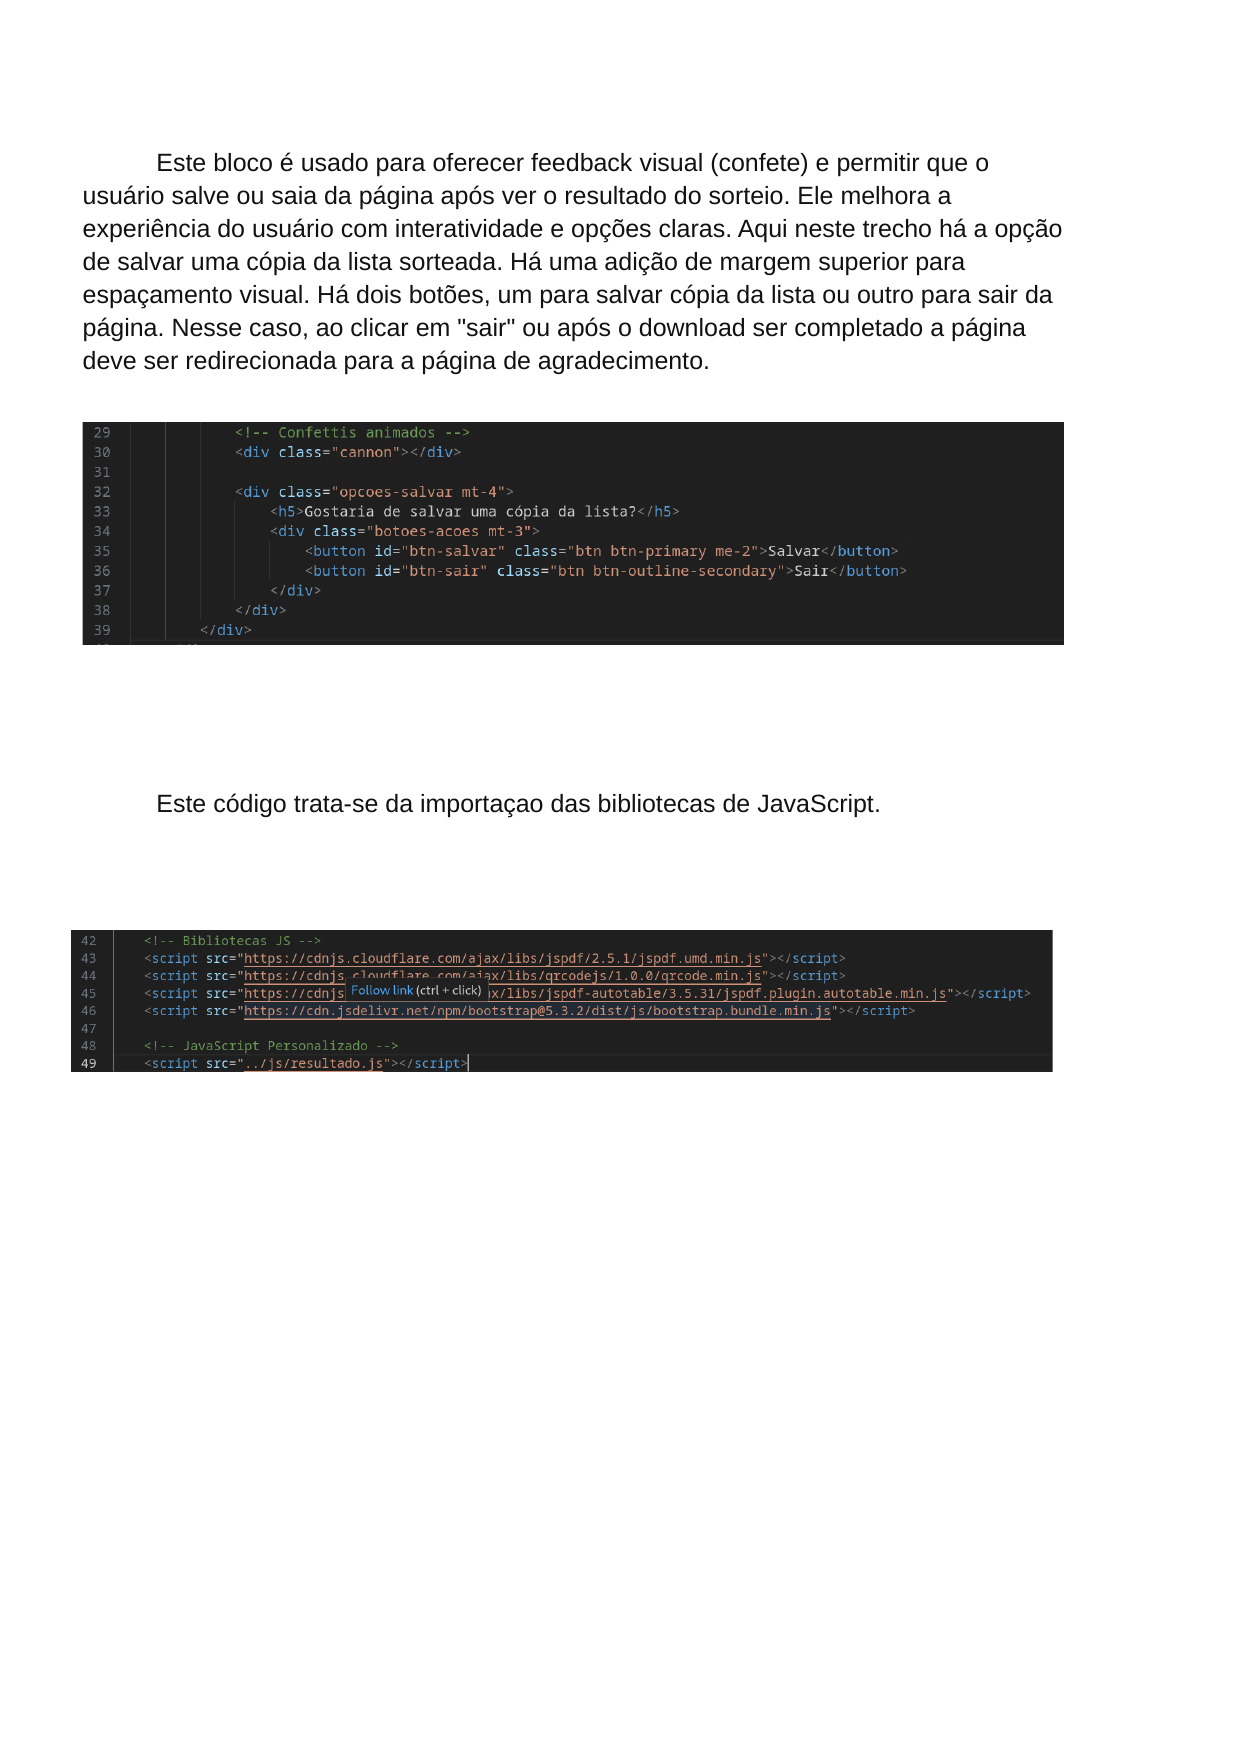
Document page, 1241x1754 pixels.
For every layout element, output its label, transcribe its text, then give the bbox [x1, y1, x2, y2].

text Este código trata-se da importaçao das bibliotecas de JavaScript. [82, 645, 1064, 1158]
text Este bloco é usado para oferecer feedback visual (confete) e permitir que o usuário salve ou saia da página após ver o resultado do sorteio. Ele melhora a experiência do usuário com interatividade e opções claras. Aqui neste trecho há a opção de salvar uma cópia da lista sorteada. Há uma adição de margem superior para espaçamento visual. Há dois botões, um para salvar cópia da lista ou outro para sair da página. Nesse caso, ao clicar em "sair" ou após o download ser completado a página deve ser redirecionada para a página de agradecimento. [82, 148, 1064, 374]
picture [82, 422, 1064, 645]
picture [71, 930, 1053, 1072]
